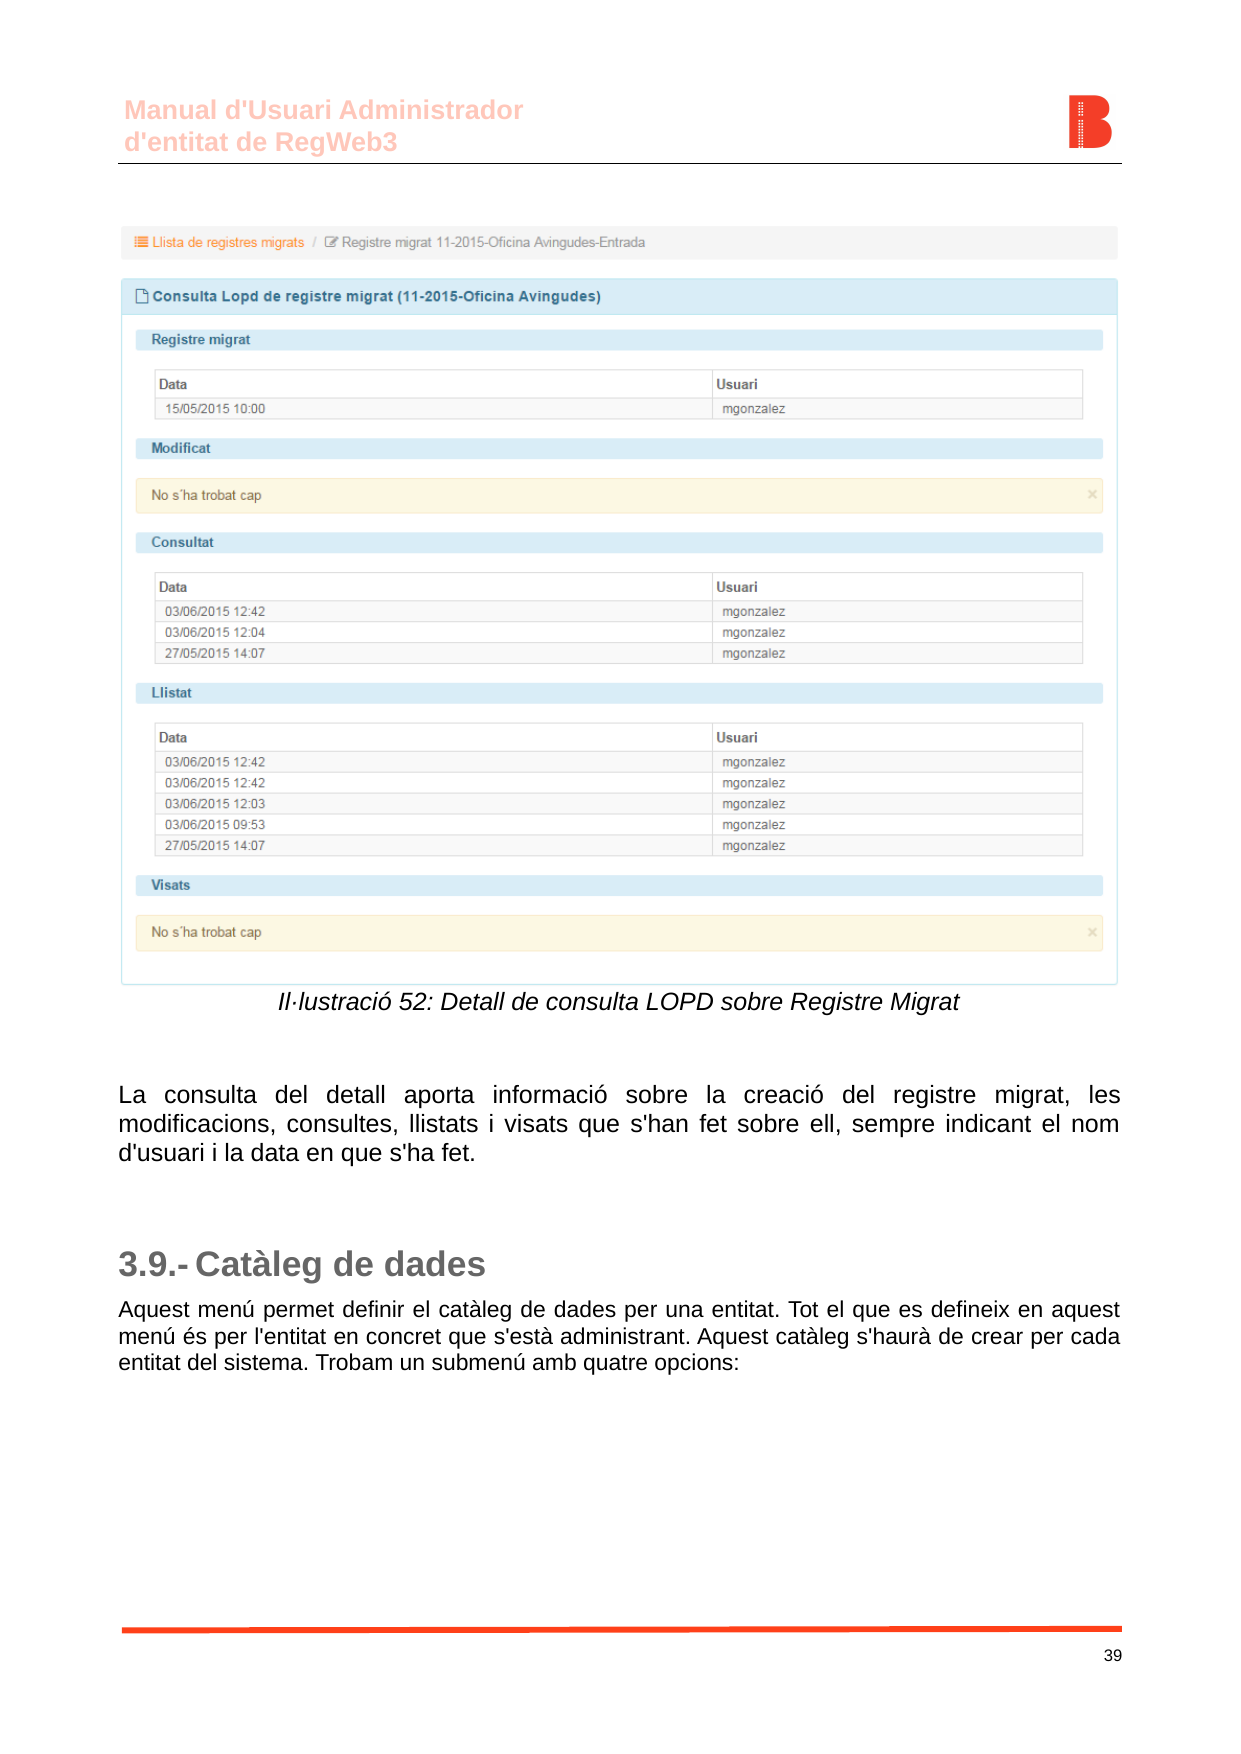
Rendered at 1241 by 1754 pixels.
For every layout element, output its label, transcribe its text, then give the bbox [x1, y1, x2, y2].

text Aquest menú permet definir el catàleg de dades per una entitat. Tot el que es defineix en aquest menú és per l'entitat en concret que s'està administrant. Aquest catàleg s'haurà de crear per cada entitat del sistema. Trobam un submenú amb quatre opcions: [118, 1296, 1122, 1376]
text La consulta del detall aporta informació sobre la creació del registre migrat, les modificacions, consultes, llistats i visats que s'han fet sobre ell, sempre indicant el nom d'usuari i la data en que s'ha fet. [118, 1080, 1122, 1166]
text Il·lustració 52: Detall de consulta LOPD sobre Registre Migrat [118, 987, 1122, 1016]
picture [118, 223, 1123, 987]
picture [1063, 94, 1117, 150]
subtitle Catàleg de dades [118, 1243, 1122, 1284]
